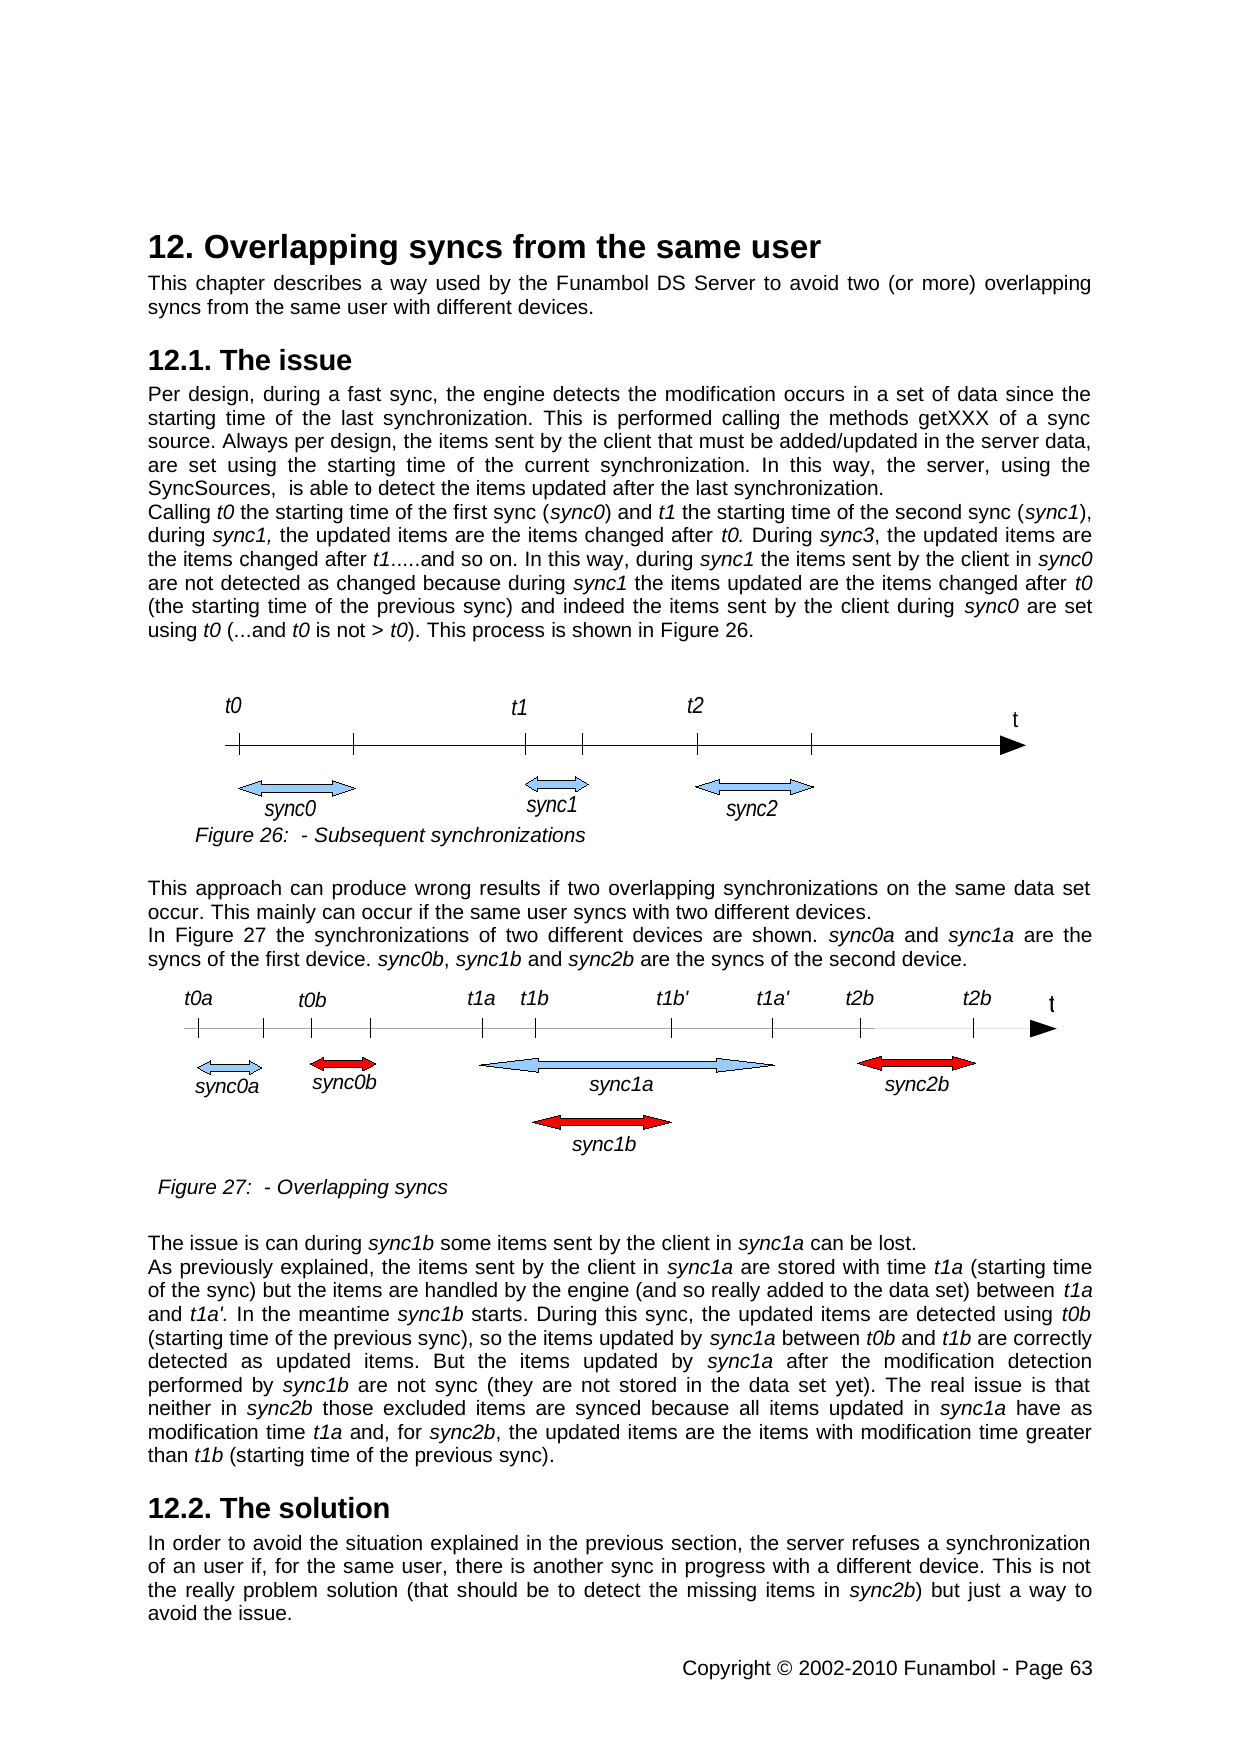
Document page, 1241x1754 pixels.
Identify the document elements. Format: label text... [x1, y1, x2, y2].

text In order to avoid the situation explained in the previous section, the server refuses a synchronization of an user if, for the same user, there is another sync in progress with a different device. This is not the really problem solution (that should be to detect the missing items in sync2b) but just a way to avoid the issue. [148, 1531, 1092, 1625]
text The issue is can during sync1b some items sent by the client in sync1a can be lost. [148, 971, 1092, 1255]
text In Figure 27 the synchronizations of two different devices are shown. sync0a and sync1a are the syncs of the first device. sync0b, sync1b and sync2b are the syncs of the second device. [148, 924, 1092, 971]
text This approach can produce wrong results if two overlapping synchronizations on the same data set occur. This mainly can occur if the same user syncs with two different devices. [148, 642, 1092, 924]
text As previously explained, the items sent by the client in sync1a are stored with time t1a (starting time of the sync) but the items are handled by the engine (and so really added to the data set) between t1a and t1a'. In the meantime sync1b starts. During this sync, the updated items are detected using t0b (starting time of the previous sync), so the items updated by sync1a between t0b and t1b are correctly detected as updated items. But the items updated by sync1a after the modification detection performed by sync1b are not sync (they are not stored in the data set yet). The real issue is that neither in sync2b those excluded items are synced because all items updated in sync1a have as modification time t1a and, for sync2b, the updated items are the items with modification time greater than t1b (starting time of the previous sync). [148, 1255, 1092, 1467]
text Per design, during a fast sync, the engine detects the modification occurs in a set of data since the starting time of the last synchronization. This is performed calling the methods getXXX of a sync source. Always per design, the items sent by the client that must be added/updated in the server data, are set using the starting time of the current synchronization. In this way, the server, using the SyncSources, is able to detect the items updated after the last synchronization. [148, 383, 1092, 500]
subtitle The solution [148, 1492, 1092, 1525]
text Figure 26: - Subsequent synchronizations [195, 690, 1045, 847]
text Calling t0 the starting time of the first sync (sync0) and t1 the starting time of the second sync (sync1), during sync1, the updated items are the items changed after t0. During sync3, the updated items are the items changed after t1.....and so on. In this way, during sync1 the items sent by the client in sync0 are not detected as changed because during sync1 the items updated are the items changed after t0 (the starting time of the previous sync) and indeed the items sent by the client during sync0 are set using t0 (...and t0 is not > t0). This process is shown in Figure 26. [148, 500, 1092, 642]
subtitle Overlapping syncs from the same user [148, 228, 1092, 266]
text Figure 27: - Overlapping syncs [158, 984, 1075, 1199]
text This chapter describes a way used by the Funambol DS Server to avoid two (or more) overlapping syncs from the same user with different devices. [148, 272, 1092, 319]
subtitle The issue [148, 344, 1092, 376]
